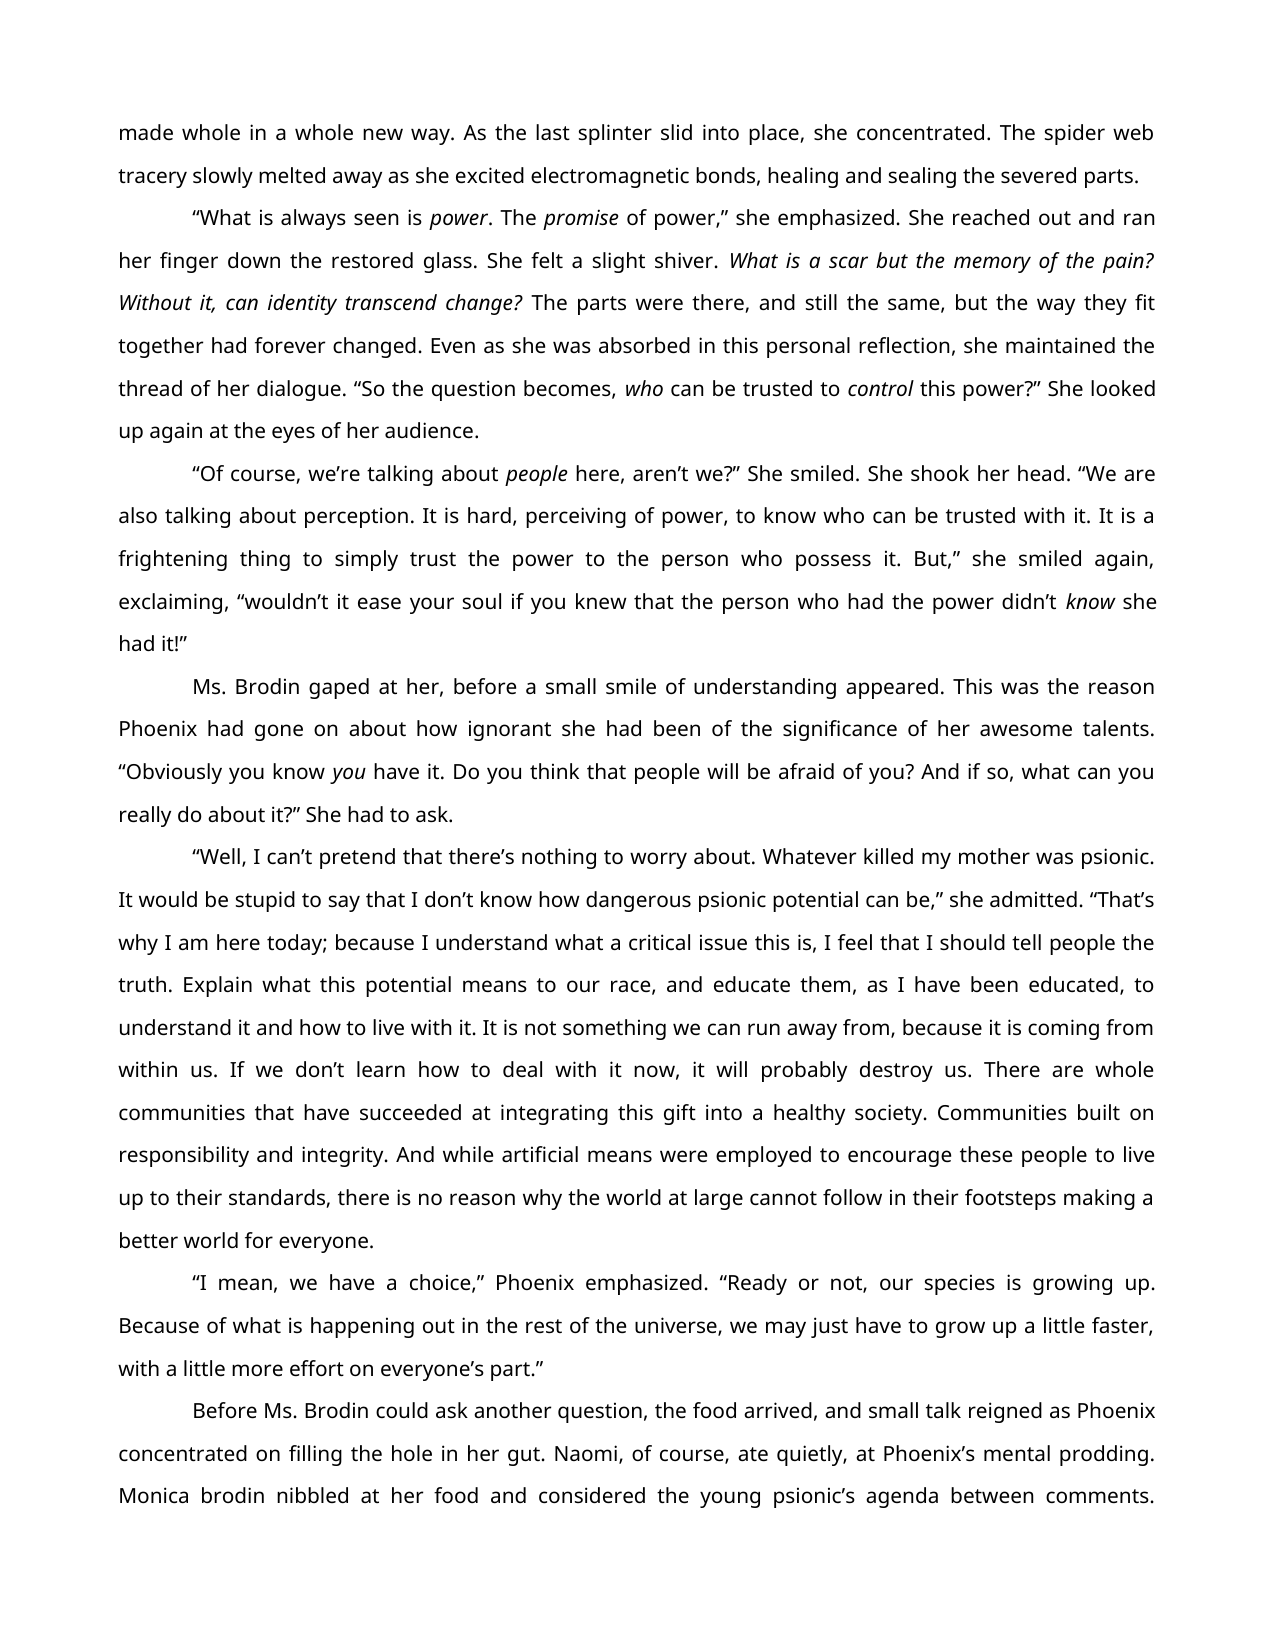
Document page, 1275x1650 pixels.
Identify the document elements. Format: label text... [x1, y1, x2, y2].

text Before Ms. Brodin could ask another question, the food arrived, and small talk reigned as Phoenix concentrated on filling the hole in her gut. Naomi, of course, ate quietly, at Phoenix’s mental prodding. Monica brodin nibbled at her food and considered the young psionic’s agenda between comments. [118, 1396, 1157, 1510]
text “I mean, we have a choice,” Phoenix emphasized. “Ready or not, our species is growing up. Because of what is happening out in the rest of the universe, we may just have to grow up a little faster, with a little more effort on everyone’s part.” [118, 1268, 1157, 1382]
text “Of course, we’re talking about people here, aren’t we?” She smiled. She shook her head. “We are also talking about perception. It is hard, perceiving of power, to know who can be trusted with it. It is a frightening thing to simply trust the power to the person who possess it. But,” she smiled again, exclaiming, “wouldn’t it ease your soul if you knew that the person who had the power didn’t know she had it!” [118, 459, 1157, 658]
text made whole in a whole new way. As the last splinter slid into place, she concentrated. The spider web tracery slowly melted away as she excited electromagnetic bonds, healing and sealing the severed parts. [118, 118, 1157, 189]
text “Well, I can’t pretend that there’s nothing to worry about. Whatever killed my mother was psionic. It would be stupid to say that I don’t know how dangerous psionic potential can be,” she admitted. “That’s why I am here today; because I understand what a critical issue this is, I feel that I should tell people the truth. Explain what this potential means to our race, and educate them, as I have been educated, to understand it and how to live with it. It is not something we can run away from, because it is coming from within us. If we don’t learn how to deal with it now, it will probably destroy us. There are whole communities that have succeeded at integrating this gift into a healthy society. Communities built on responsibility and integrity. And while artificial means were employed to encourage these people to live up to their standards, there is no reason why the world at large cannot follow in their footsteps making a better world for everyone. [118, 842, 1157, 1254]
text “What is always seen is power. The promise of power,” she emphasized. She reached out and ran her finger down the restored glass. She felt a slight shiver. What is a scar but the memory of the pain? Without it, can identity transcend change? The parts were there, and still the same, but the way they fit together had forever changed. Even as she was absorbed in this personal reflection, she maintained the thread of her dialogue. “So the question becomes, who can be trusted to control this power?” She looked up again at the eyes of her audience. [118, 203, 1157, 445]
text Ms. Brodin gaped at her, before a small smile of understanding appeared. This was the reason Phoenix had gone on about how ignorant she had been of the significance of her awesome talents. “Obviously you know you have it. Do you think that people will be afraid of you? And if so, what can you really do about it?” She had to ask. [118, 672, 1157, 828]
